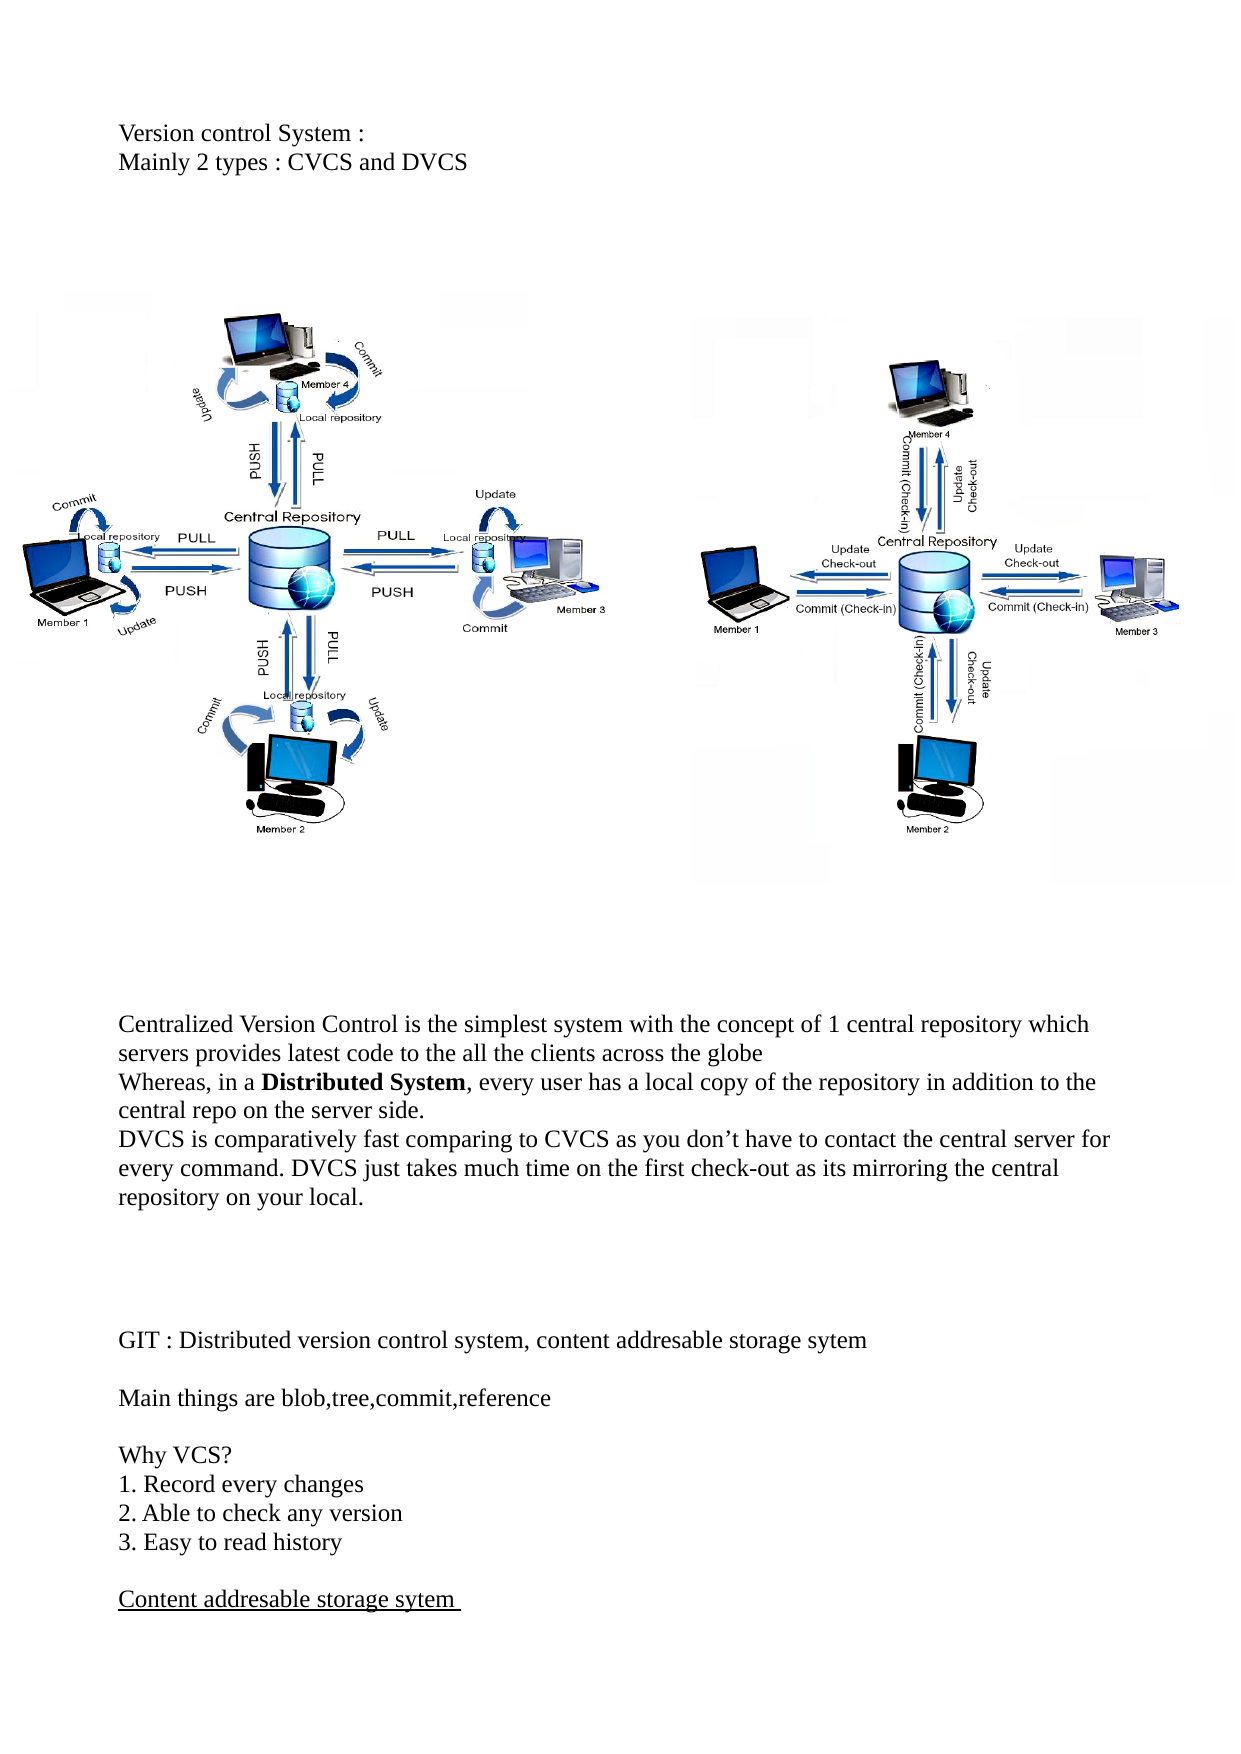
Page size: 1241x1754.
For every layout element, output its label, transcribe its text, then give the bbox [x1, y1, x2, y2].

text Content addresable storage sytem [118, 1584, 1122, 1613]
text Mainly 2 types : CVCS and DVCS [118, 147, 1122, 176]
text Main things are blob,tree,commit,reference [118, 1383, 1122, 1412]
text Why VCS? [118, 1441, 1122, 1469]
text 2. Able to check any version [118, 1498, 1122, 1527]
text DVCS is comparatively fast comparing to CVCS as you don’t have to contact the central server for every command. DVCS just takes much time on the first check-out as its mirroring the central repository on your local. [118, 1124, 1122, 1211]
text 1. Record every changes [118, 1469, 1122, 1498]
text Version control System : [118, 118, 1122, 147]
text Whereas, in a Distributed System, every user has a local copy of the repository in addition to the central repo on the server side. [118, 1067, 1122, 1124]
picture [692, 317, 1235, 884]
picture [11, 290, 633, 863]
text GIT : Distributed version control system, content addresable storage sytem [118, 1326, 1122, 1354]
text Centralized Version Control is the simplest system with the concept of 1 central repository which servers provides latest code to the all the clients across the globe [118, 1009, 1122, 1067]
text 3. Easy to read history [118, 1527, 1122, 1556]
